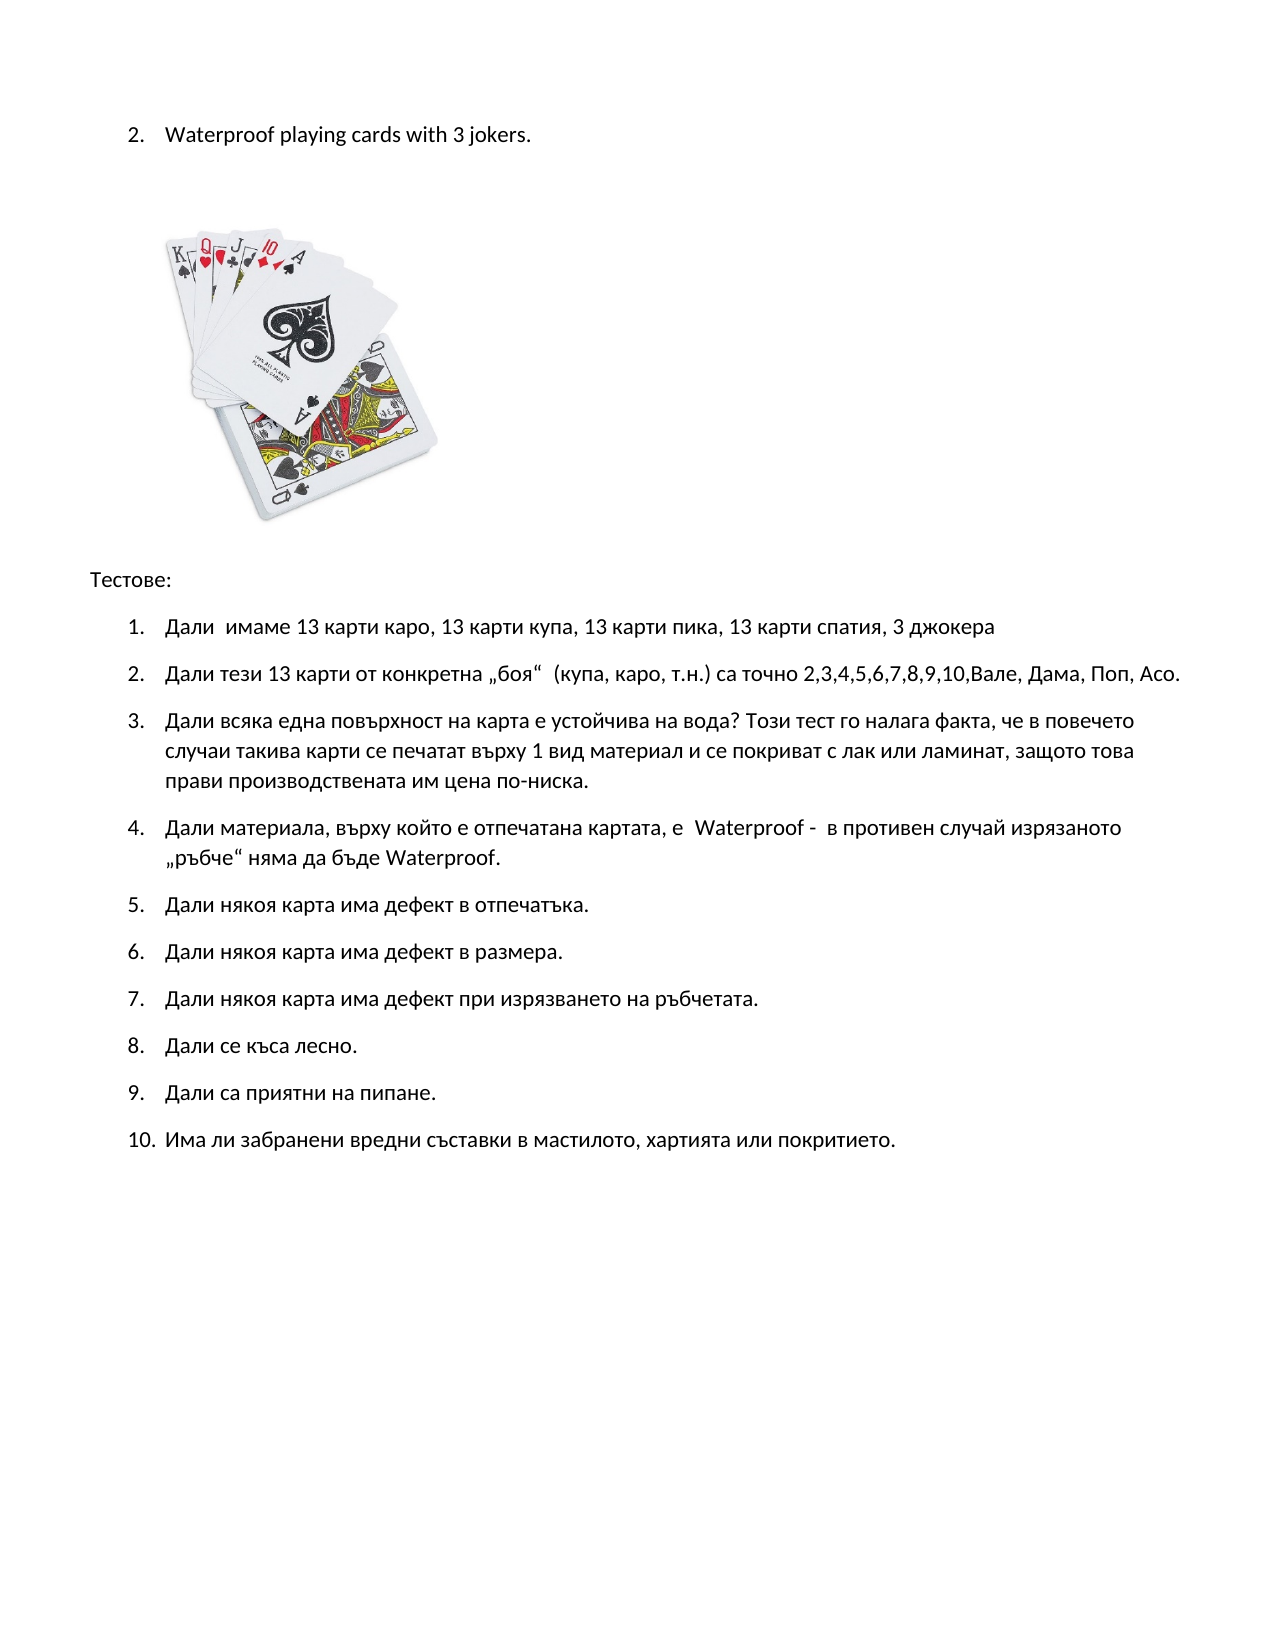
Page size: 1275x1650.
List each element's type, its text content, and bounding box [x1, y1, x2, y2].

text Тестове: [90, 565, 1185, 593]
list Дали всяка една повърхност на карта е устойчива на вода? Този тест го налага факта, че в повечето случаи такива карти се печатат върху 1 вид материал и се покриват с лак или ламинат, защото това прави производствената им цена по-ниска. [127, 706, 1185, 794]
list Дали някоя карта има дефект в отпечатъка. [127, 890, 1185, 918]
list Дали се къса лесно. [127, 1031, 1185, 1059]
list Дали някоя карта има дефект в размера. [127, 937, 1185, 965]
picture [90, 166, 470, 547]
list Waterproof playing cards with 3 jokers. [127, 120, 1185, 148]
list Има ли забранени вредни съставки в мастилото, хартията или покритието. [127, 1125, 1185, 1153]
list Дали са приятни на пипане. [127, 1078, 1185, 1106]
list Дали имаме 13 карти каро, 13 карти купа, 13 карти пика, 13 карти спатия, 3 джокера [127, 612, 1185, 640]
list Дали някоя карта има дефект при изрязването на ръбчетата. [127, 984, 1185, 1012]
list Дали тези 13 карти от конкретна „боя“ (купа, каро, т.н.) са точно 2,3,4,5,6,7,8,9,10,Вале, Дама, Поп, Асо. [127, 659, 1185, 687]
list Дали материала, върху който е отпечатана картата, е Waterproof - в противен случай изрязаното „ръбче“ няма да бъде Waterproof. [127, 813, 1185, 872]
